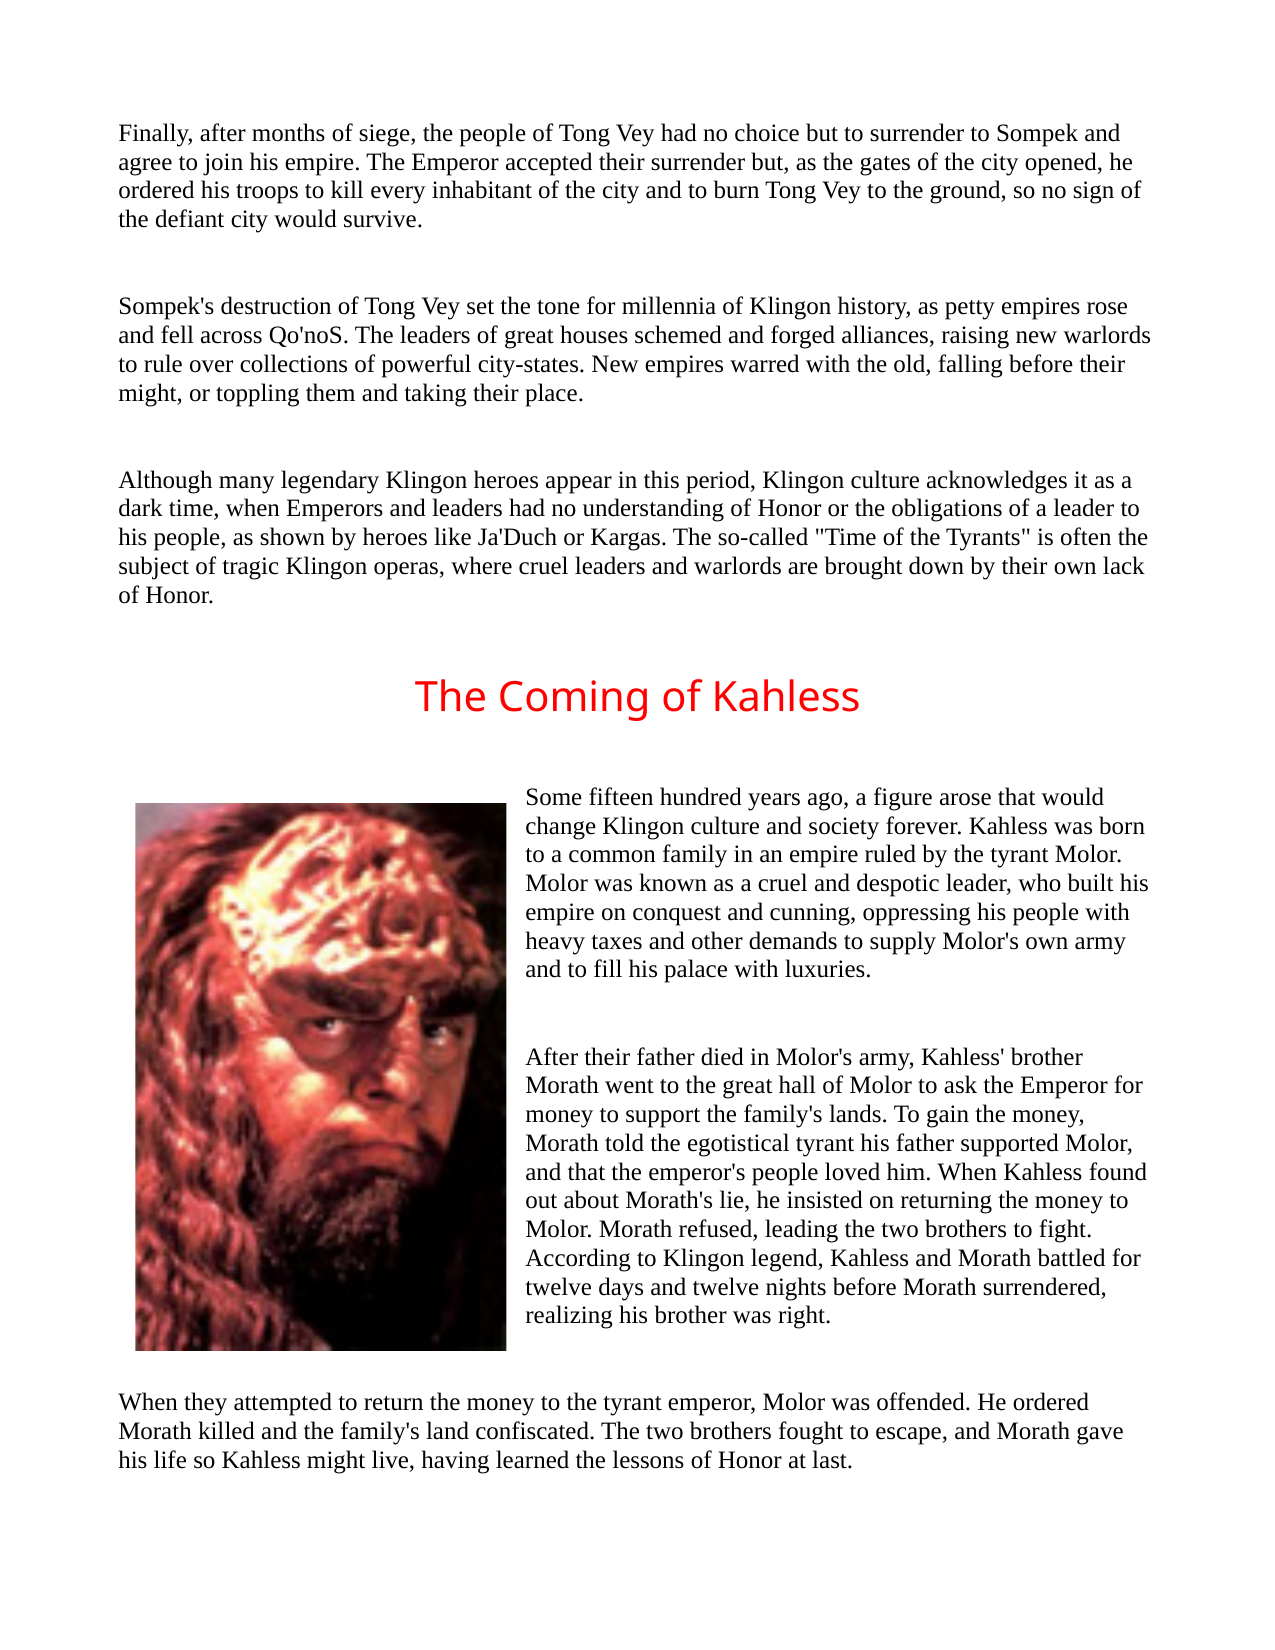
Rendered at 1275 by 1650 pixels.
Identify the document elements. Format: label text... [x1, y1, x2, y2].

subtitle The Coming of Kahless [118, 667, 1157, 724]
text After their father died in Molor's army, Kahless' brother Morath went to the great hall of Molor to ask the Emperor for money to support the family's lands. To gain the money, Morath told the egotistical tyrant his father supported Molor, and that the emperor's people loved him. When Kahless found out about Morath's lie, he insisted on returning the money to Molor. Morath refused, leading the two brothers to fight. According to Klingon legend, Kahless and Morath battled for twelve days and twelve nights before Morath surrendered, realizing his brother was right. [507, 1042, 1157, 1329]
text Finally, after months of siege, the people of Tong Vey had no choice but to surrender to Sompek and agree to join his empire. The Emperor accepted their surrender but, as the gates of the city opened, he ordered his troops to kill every inhabitant of the city and to burn Tong Vey to the ground, so no sign of the defiant city would survive. [118, 118, 1157, 233]
text Although many legendary Klingon heroes appear in this period, Klingon culture acknowledges it as a dark time, when Emperors and leaders had no understanding of Honor or the obligations of a leader to his people, as shown by heroes like Ja'Duch or Kargas. The so-called "Time of the Tyrants" is often the subject of tragic Klingon operas, where cruel leaders and warlords are brought down by their own lack of Honor. [118, 465, 1157, 608]
text Sompek's destruction of Tong Vey set the tone for millennia of Klingon history, as petty empires rose and fell across Qo'noS. The leaders of great houses schemed and forged alliances, raising new warlords to rule over collections of powerful city-states. New empires warred with the old, falling before their might, or toppling them and taking their place. [118, 291, 1157, 406]
text When they attempted to return the money to the tyrant emperor, Molor was offended. He ordered Morath killed and the family's land confiscated. The two brothers fought to escape, and Morath gave his life so Kahless might live, having learned the lessons of Honor at last. [118, 1387, 1157, 1474]
text Some fifteen hundred years ago, a figure arose that would change Klingon culture and society forever. Kahless was born to a common family in an empire ruled by the tyrant Molor. Molor was known as a cruel and despotic leader, who built his empire on conquest and cunning, oppressing his people with heavy taxes and other demands to supply Molor's own army and to fill his palace with luxuries. [118, 782, 1157, 983]
picture [135, 803, 507, 1351]
